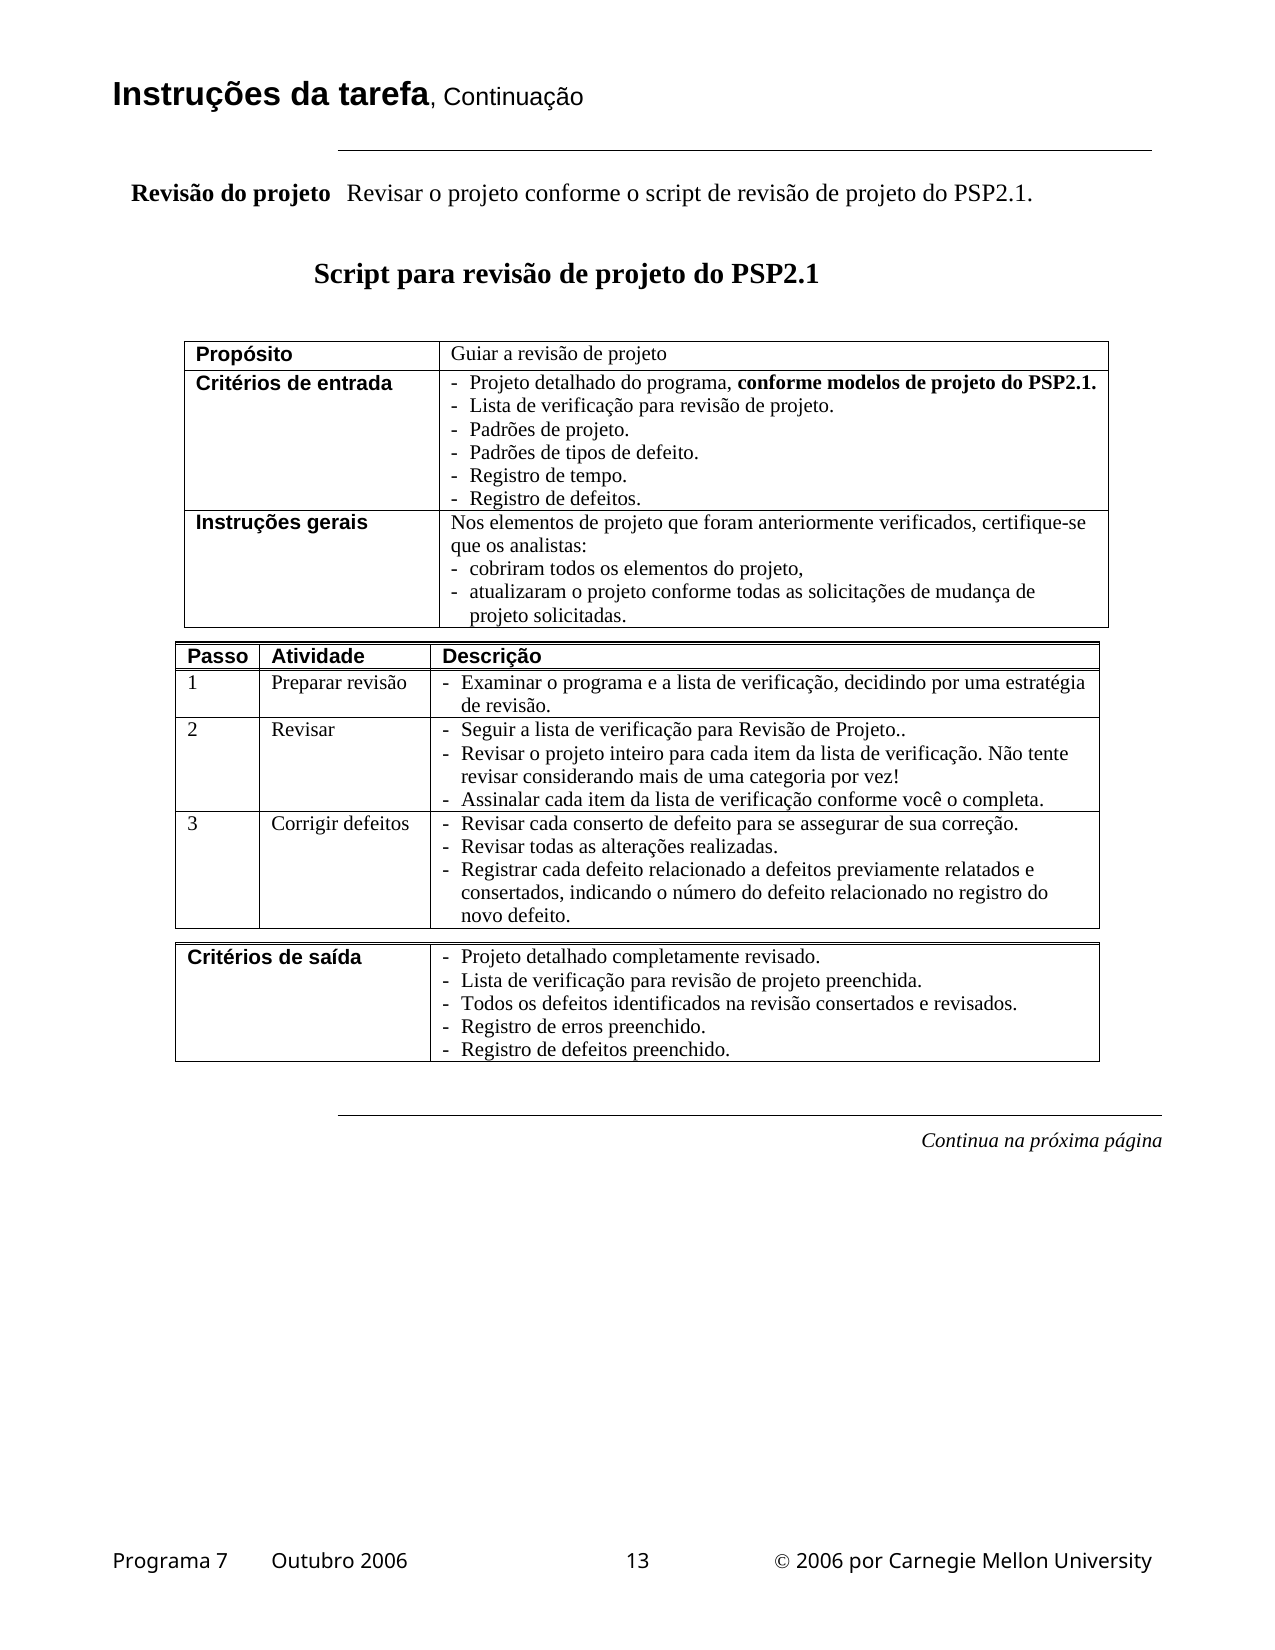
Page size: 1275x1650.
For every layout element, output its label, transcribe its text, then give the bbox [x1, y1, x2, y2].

table_cell 3 [176, 812, 259, 927]
table_cell Preparar revisão [260, 671, 430, 717]
table_header Passo [176, 645, 259, 668]
text Continua na próxima página [337, 1116, 1162, 1152]
table_cell Script para revisão de projeto do PSP2.1 [101, 207, 1032, 341]
table_header [101, 179, 131, 207]
table_cell Guiar a revisão de projeto [440, 342, 1108, 370]
table_cell 1 [176, 671, 259, 717]
title Instruções da tarefa, Continuação [112, 75, 1162, 112]
table_cell [1033, 207, 1163, 341]
table_header Atividade [260, 645, 430, 668]
table_cell Nos elementos de projeto que foram anteriormente verificados, certifique-se que os analistas: cobriram todos os elementos do projeto, atualizaram o projeto conforme todas as solicitações de mudança de projeto solicitadas. [440, 511, 1108, 627]
table_cell [1109, 510, 1163, 627]
table_cell Seguir a lista de verificação para Revisão de Projeto.. Revisar o projeto inteiro para cada item da lista de verificação. Não tente revisar considerando mais de uma categoria por vez! Assinalar cada item da lista de verificação conforme você o completa. [431, 718, 1099, 811]
table_cell Projeto detalhado do programa, conforme modelos de projeto do PSP2.1. Lista de verificação para revisão de projeto. Padrões de projeto. Padrões de tipos de defeito. Registro de tempo. Registro de defeitos. [440, 371, 1108, 510]
table_cell [101, 370, 184, 510]
table_cell Instruções gerais [185, 511, 439, 627]
table_cell Examinar o programa e a lista de verificação, decidindo por uma estratégia de revisão. [431, 671, 1099, 717]
table_cell Propósito [185, 342, 439, 370]
table_cell 2 [176, 718, 259, 811]
table_cell [101, 341, 184, 370]
table_cell Revisar [260, 718, 430, 811]
table_cell [1109, 370, 1163, 510]
table_cell Corrigir defeitos [260, 812, 430, 927]
table_cell [101, 510, 184, 627]
table_header Critérios de saída [176, 945, 430, 1061]
table_header Descrição [431, 645, 1099, 668]
table_cell Critérios de entrada [185, 371, 439, 510]
table_header Revisar o projeto conforme o script de revisão de projeto do PSP2.1. [346, 179, 1163, 207]
table_cell Revisar cada conserto de defeito para se assegurar de sua correção. Revisar todas as alterações realizadas. Registrar cada defeito relacionado a defeitos previamente relatados e consertados, indicando o número do defeito relacionado no registro do novo defeito. [431, 812, 1099, 927]
table_header Revisão do projeto [131, 179, 346, 207]
table_header Projeto detalhado completamente revisado. Lista de verificação para revisão de projeto preenchida. Todos os defeitos identificados na revisão consertados e revisados. Registro de erros preenchido. Registro de defeitos preenchido. [431, 945, 1099, 1061]
table_cell [1109, 341, 1163, 370]
